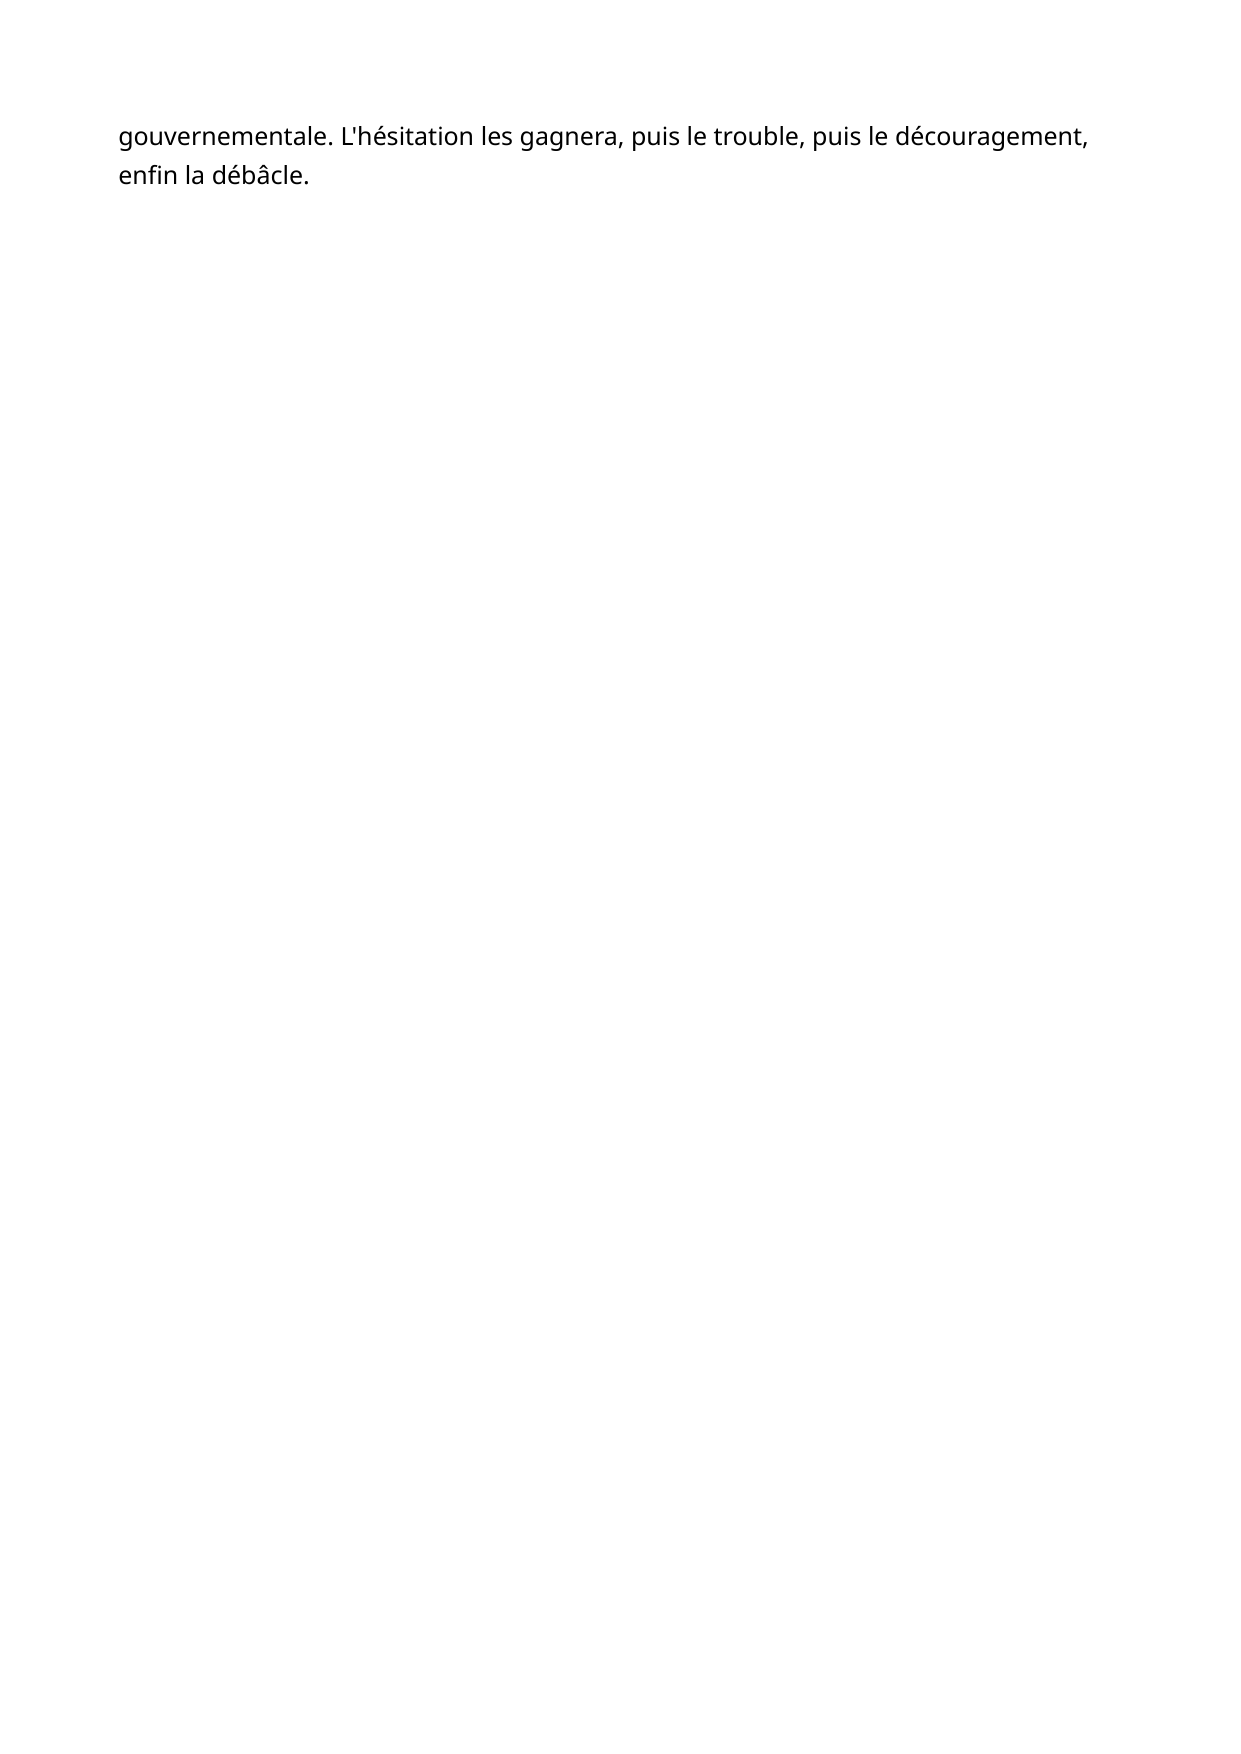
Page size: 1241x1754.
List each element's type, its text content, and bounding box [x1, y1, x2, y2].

text gouvernementale. L'hésitation les gagnera, puis le trouble, puis le découragement, enfin la débâcle. [118, 118, 1122, 191]
